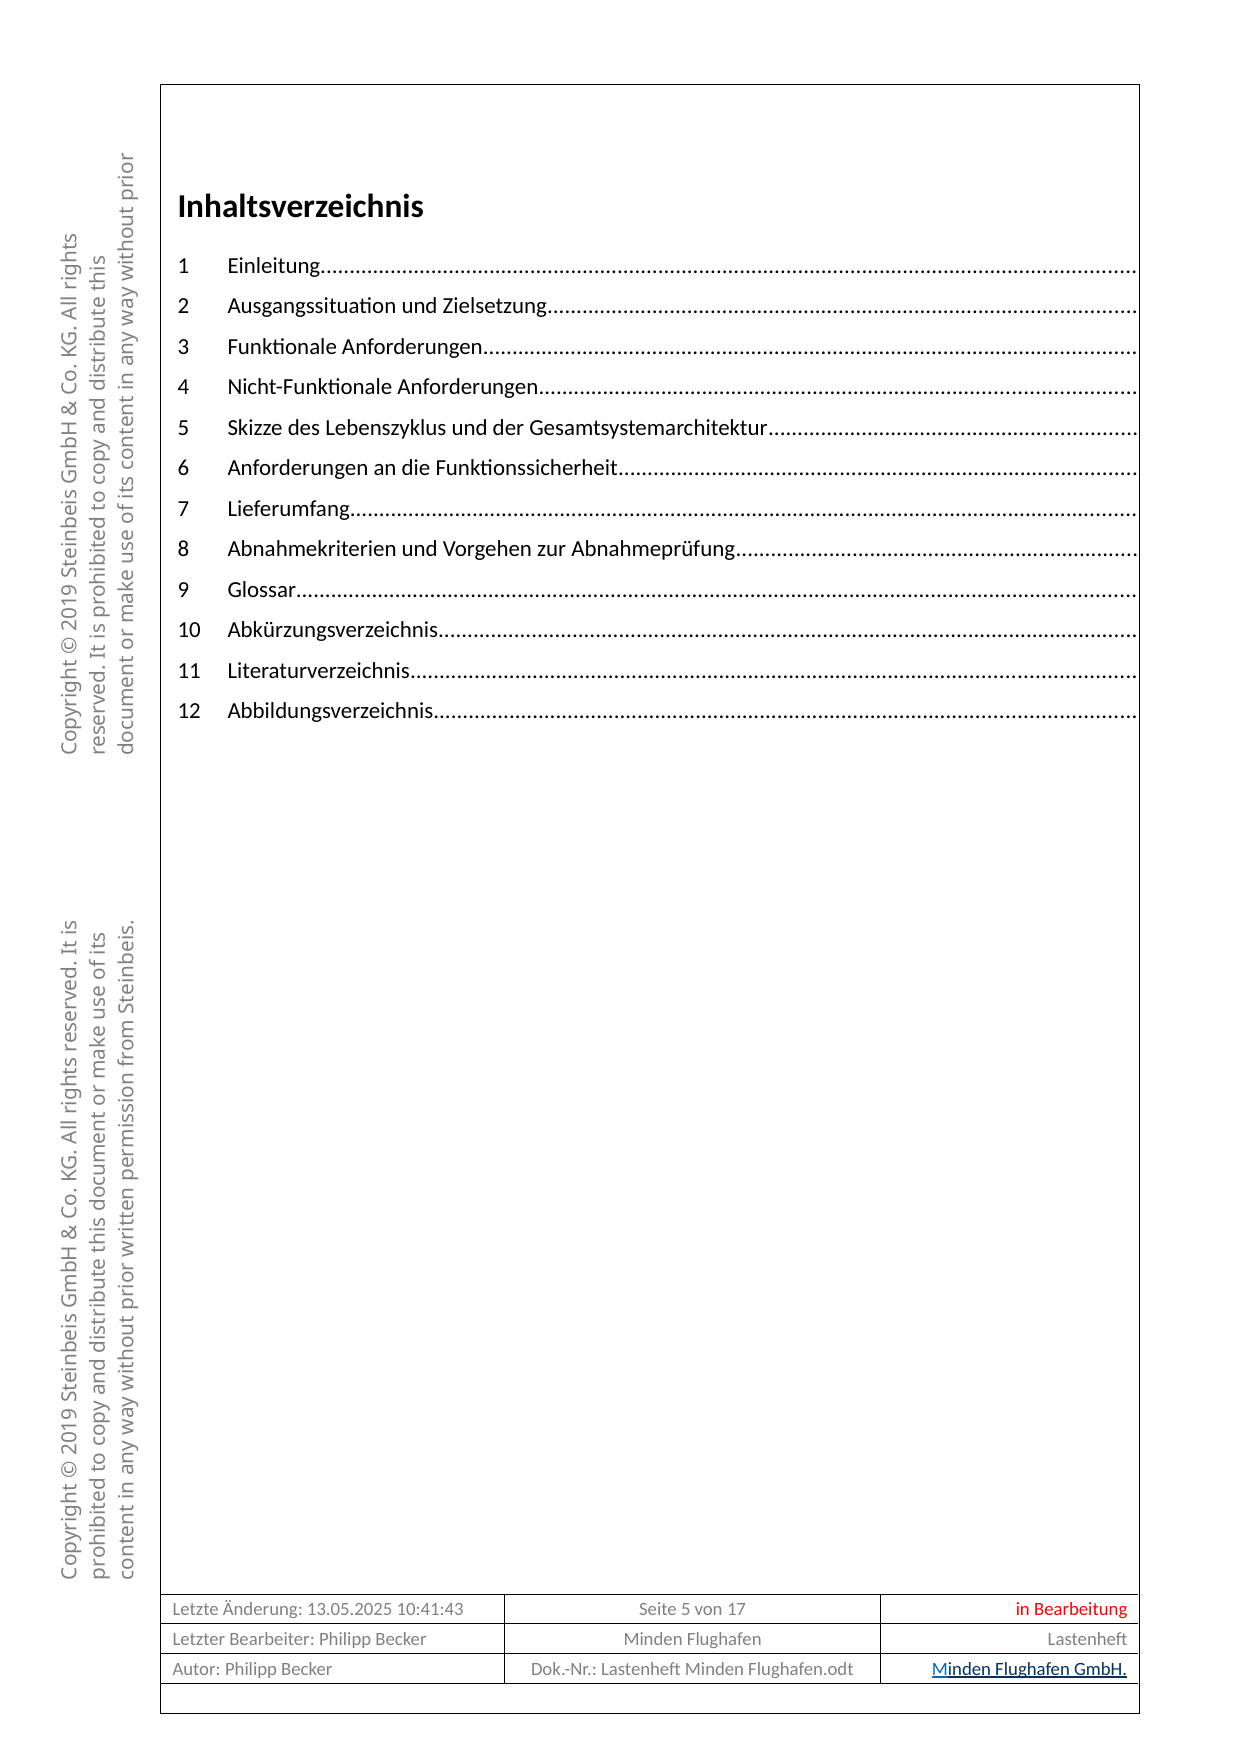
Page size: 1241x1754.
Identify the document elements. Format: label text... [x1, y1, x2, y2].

text 3 Funktionale Anforderungen 2 [177, 332, 1122, 360]
text Inhaltsverzeichnis [177, 185, 1122, 226]
text 5 Skizze des Lebenszyklus und der Gesamtsystemarchitektur 2 [177, 413, 1122, 441]
text 6 Anforderungen an die Funktionssicherheit 2 [177, 453, 1122, 482]
text 1 Einleitung 2 [177, 251, 1122, 279]
text 10 Abkürzungsverzeichnis 2 [177, 616, 1122, 644]
text 12 Abbildungsverzeichnis 2 [177, 697, 1122, 725]
text 9 Glossar 2 [177, 575, 1122, 603]
text 4 Nicht-Funktionale Anforderungen 2 [177, 372, 1122, 401]
text 2 Ausgangssituation und Zielsetzung 2 [177, 291, 1122, 319]
text 8 Abnahmekriterien und Vorgehen zur Abnahmeprüfung 2 [177, 534, 1122, 563]
text 7 Lieferumfang 2 [177, 494, 1122, 522]
text 11 Literaturverzeichnis 2 [177, 656, 1122, 684]
